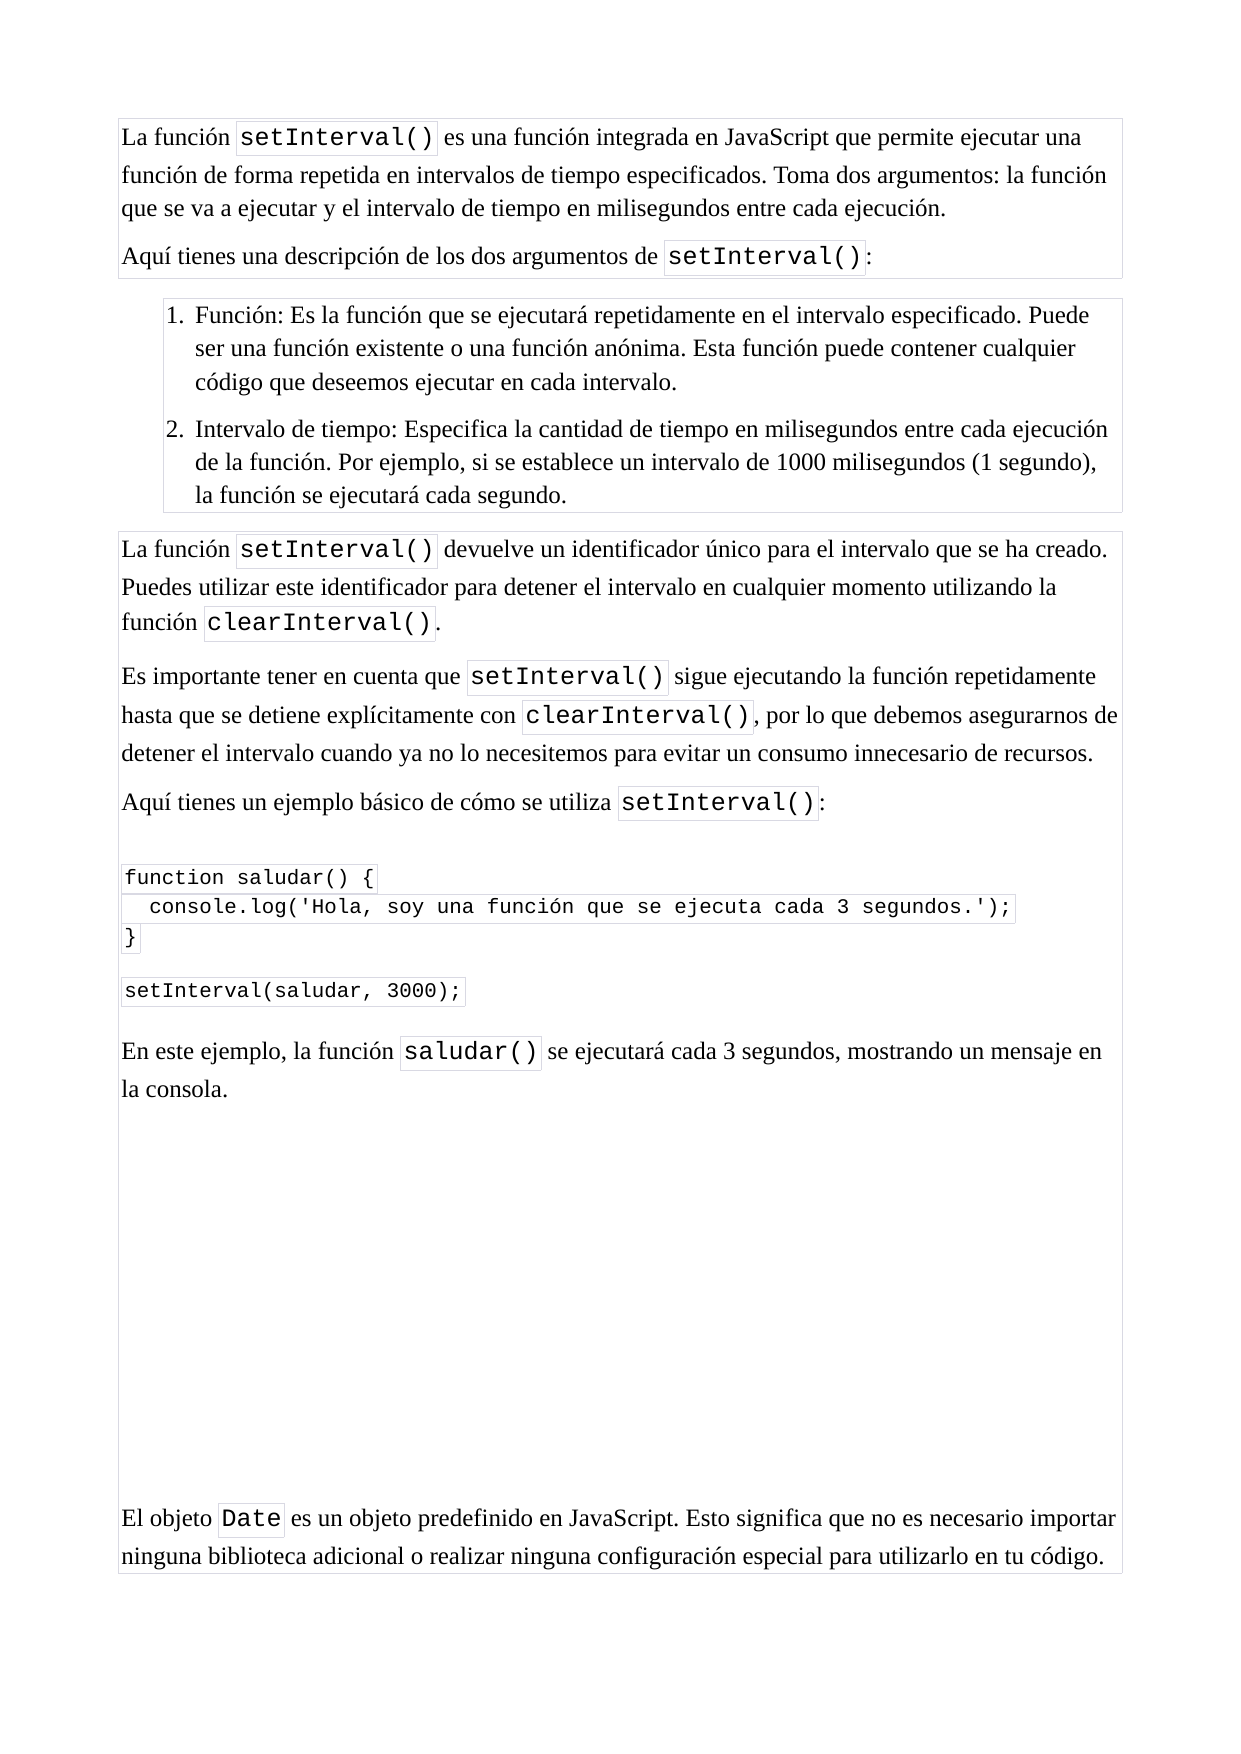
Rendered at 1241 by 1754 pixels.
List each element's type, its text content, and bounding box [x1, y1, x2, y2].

list Función: Es la función que se ejecutará repetidamente en el intervalo especificado. Puede ser una función existente o una función anónima. Esta función puede contener cualquier código que deseemos ejecutar en cada intervalo. [164, 299, 1122, 395]
text console.log('Hola, soy una función que se ejecuta cada 3 segundos.'); [378, 891, 1122, 920]
text setInterval(saludar, 3000); [119, 973, 1122, 1006]
text } [122, 920, 1122, 953]
text En este ejemplo, la función saludar() se ejecutará cada 3 segundos, mostrando un mensaje en la consola. [119, 1033, 1122, 1103]
list Intervalo de tiempo: Especifica la cantidad de tiempo en milisegundos entre cada ejecución de la función. Por ejemplo, si se establece un intervalo de 1000 milisegundos (1 segundo), la función se ejecutará cada segundo. [164, 411, 1122, 512]
text Es importante tener en cuenta que setInterval() sigue ejecutando la función repetidamente hasta que se detiene explícitamente con clearInterval(), por lo que debemos asegurarnos de detener el intervalo cuando ya no lo necesitemos para evitar un consumo innecesario de recursos. [119, 657, 1122, 767]
text La función setInterval() es una función integrada en JavaScript que permite ejecutar una función de forma repetida en intervalos de tiempo especificados. Toma dos argumentos: la función que se va a ejecutar y el intervalo de tiempo en milisegundos entre cada ejecución. [119, 119, 1122, 222]
text El objeto Date es un objeto predefinido en JavaScript. Esto significa que no es necesario importar ninguna biblioteca adicional o realizar ninguna configuración especial para utilizarlo en tu código. [119, 1500, 1122, 1573]
text console.log('Hola, soy una función que se ejecuta cada 3 segundos.'); [122, 895, 1015, 920]
text Aquí tienes una descripción de los dos argumentos de setInterval(): [119, 237, 1122, 278]
text La función setInterval() devuelve un identificador único para el intervalo que se ha creado. Puedes utilizar este identificador para detener el intervalo en cualquier momento utilizando la función clearInterval(). [119, 532, 1122, 641]
text function saludar() { [119, 861, 1122, 891]
text Aquí tienes un ejemplo básico de cómo se utiliza setInterval(): [119, 783, 1122, 821]
